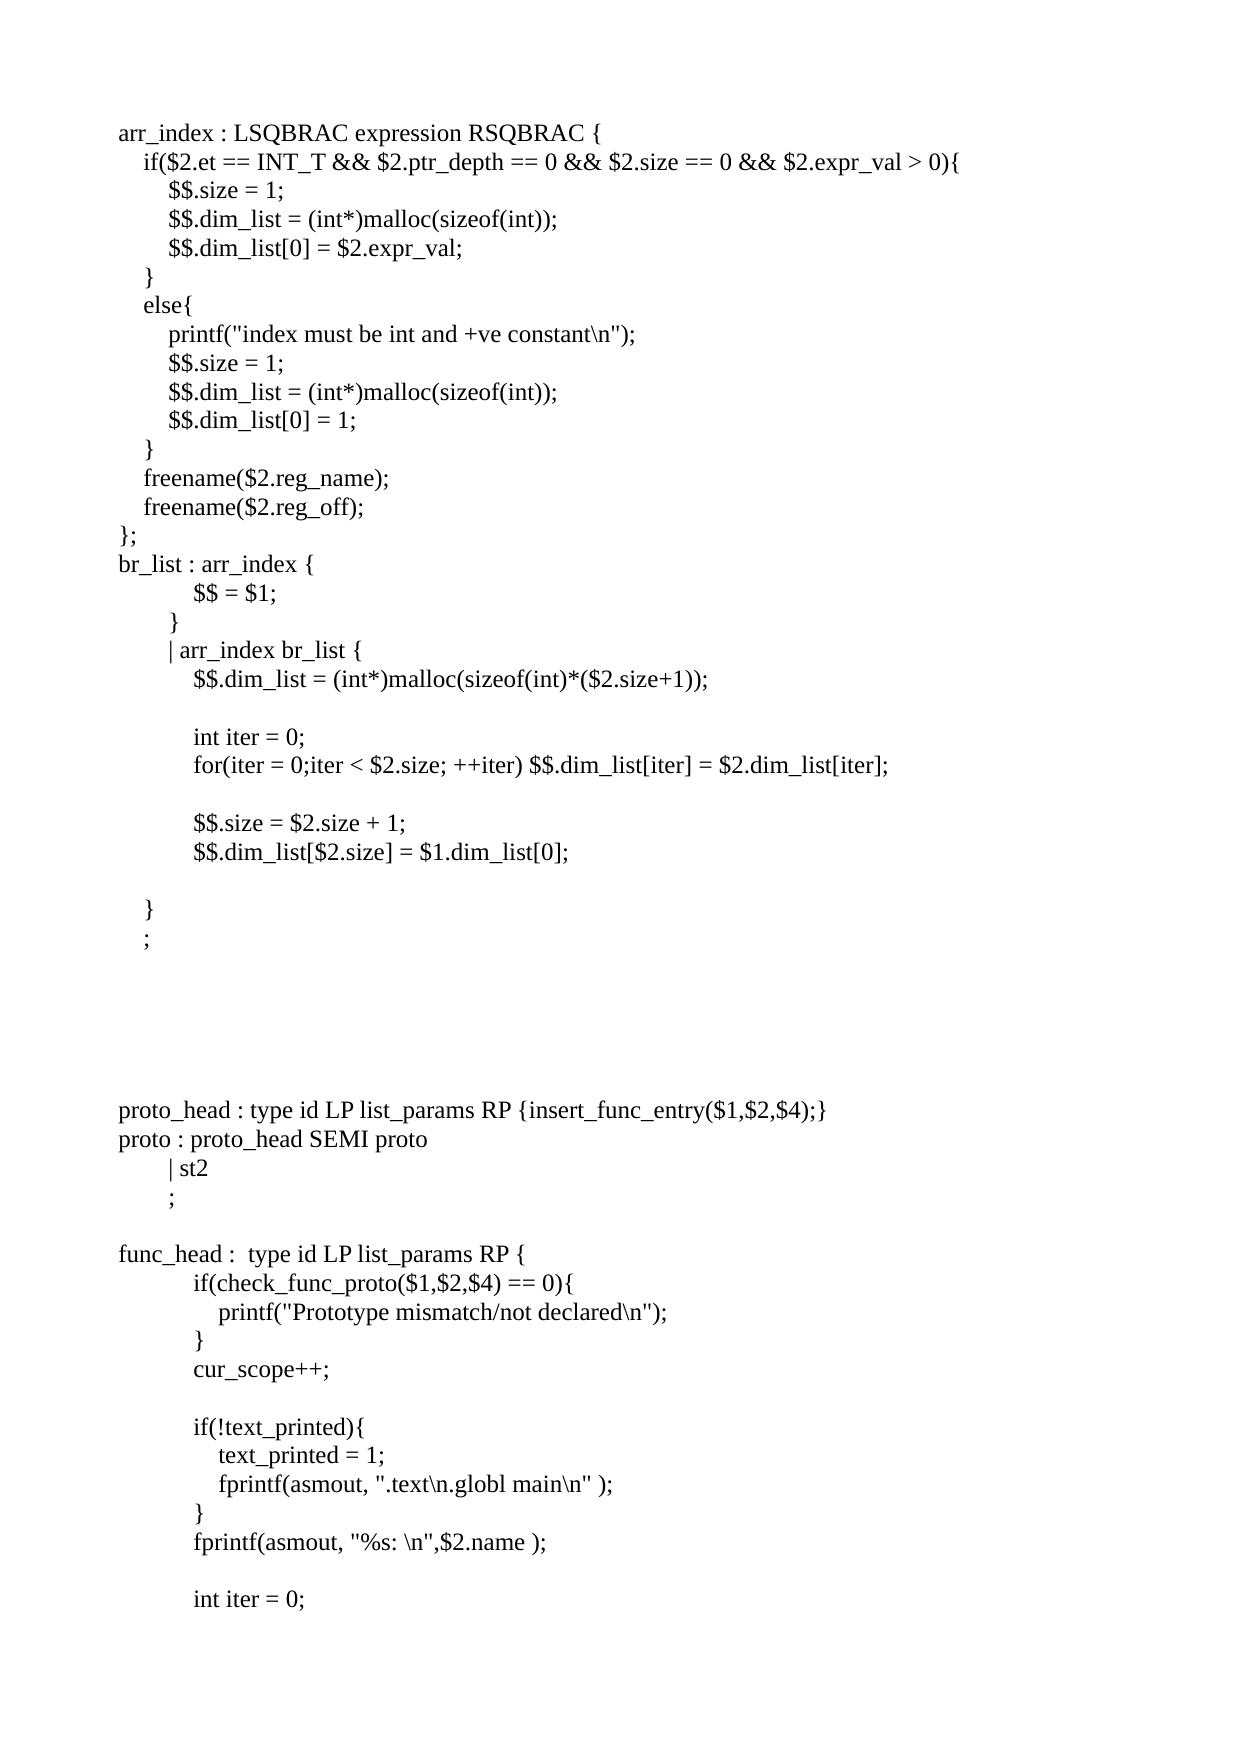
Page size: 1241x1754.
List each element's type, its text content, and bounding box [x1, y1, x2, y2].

text printf("index must be int and +ve constant\n"); [118, 319, 1122, 348]
text $$.size = 1; [118, 348, 1122, 377]
text proto : proto_head SEMI proto [118, 1124, 1122, 1153]
text } [118, 607, 1122, 636]
text | st2 [118, 1153, 1122, 1182]
text } [118, 262, 1122, 291]
text $$.dim_list = (int*)malloc(sizeof(int)); [118, 377, 1122, 406]
text if(!text_printed){ [118, 1412, 1122, 1441]
text } [118, 434, 1122, 463]
text freename($2.reg_name); [118, 463, 1122, 492]
text } [118, 1326, 1122, 1354]
text $$.dim_list[$2.size] = $1.dim_list[0]; [118, 837, 1122, 866]
text for(iter = 0;iter < $2.size; ++iter) $$.dim_list[iter] = $2.dim_list[iter]; [118, 751, 1122, 779]
text else{ [118, 291, 1122, 319]
text arr_index : LSQBRAC expression RSQBRAC { [118, 118, 1122, 147]
text ; [118, 923, 1122, 952]
text printf("Prototype mismatch/not declared\n"); [118, 1297, 1122, 1326]
text func_head : type id LP list_params RP { [118, 1239, 1122, 1268]
text text_printed = 1; [118, 1441, 1122, 1469]
text | arr_index br_list { [118, 636, 1122, 664]
text $$.dim_list[0] = 1; [118, 406, 1122, 434]
text $$.size = 1; [118, 176, 1122, 204]
text int iter = 0; [118, 722, 1122, 751]
text ; [118, 1182, 1122, 1211]
text } [118, 894, 1122, 923]
text br_list : arr_index { [118, 549, 1122, 578]
text $$.dim_list[0] = $2.expr_val; [118, 233, 1122, 262]
text proto_head : type id LP list_params RP {insert_func_entry($1,$2,$4);} [118, 1096, 1122, 1124]
text $$.dim_list = (int*)malloc(sizeof(int)*($2.size+1)); [118, 664, 1122, 693]
text freename($2.reg_off); [118, 492, 1122, 521]
text if(check_func_proto($1,$2,$4) == 0){ [118, 1268, 1122, 1297]
text cur_scope++; [118, 1354, 1122, 1383]
text }; [118, 521, 1122, 549]
text $$ = $1; [118, 578, 1122, 607]
text int iter = 0; [118, 1584, 1122, 1613]
text $$.dim_list = (int*)malloc(sizeof(int)); [118, 204, 1122, 233]
text } [118, 1498, 1122, 1527]
text if($2.et == INT_T && $2.ptr_depth == 0 && $2.size == 0 && $2.expr_val > 0){ [118, 147, 1122, 176]
text fprintf(asmout, "%s: \n",$2.name ); [118, 1527, 1122, 1556]
text $$.size = $2.size + 1; [118, 808, 1122, 837]
text fprintf(asmout, ".text\n.globl main\n" ); [118, 1469, 1122, 1498]
